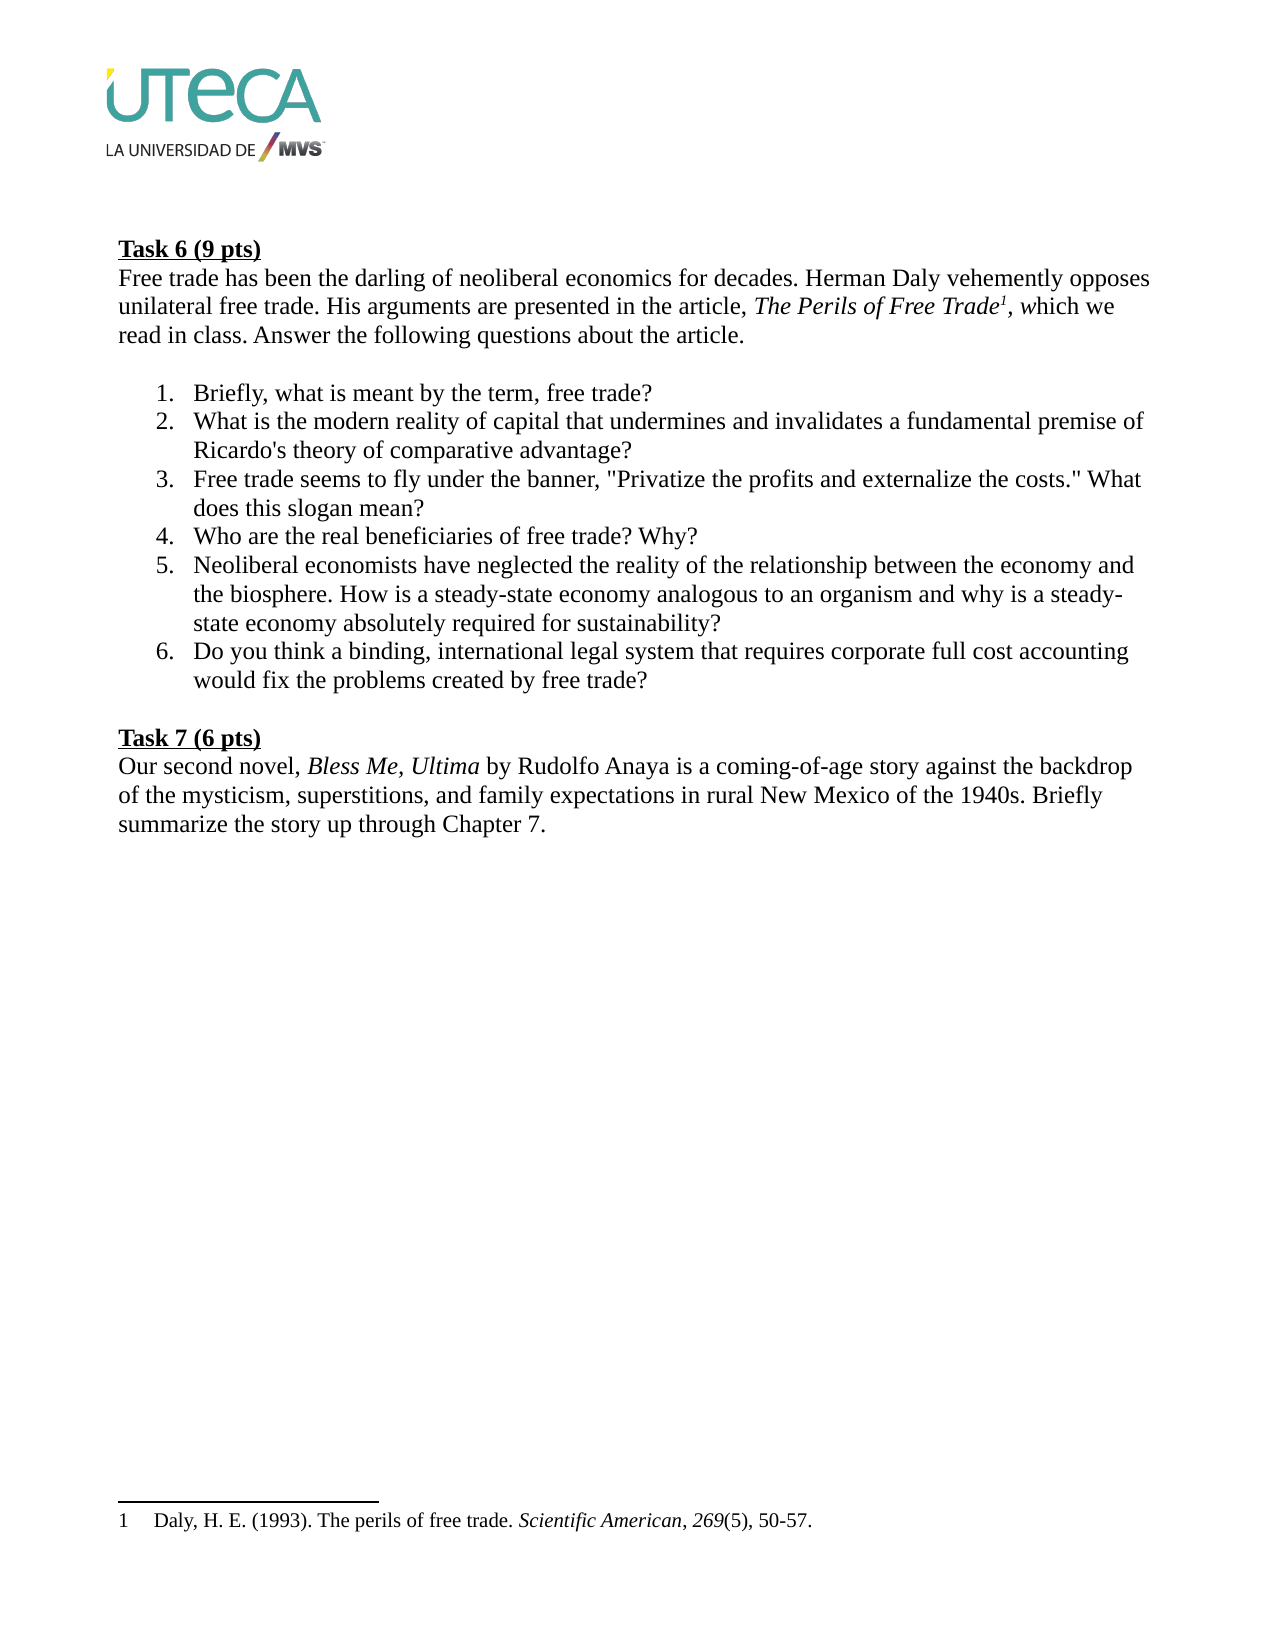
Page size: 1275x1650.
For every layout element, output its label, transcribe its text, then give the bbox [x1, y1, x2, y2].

list Do you think a binding, international legal system that requires corporate full cost accounting would fix the problems created by free trade? [156, 636, 1157, 694]
text Free trade has been the darling of neoliberal economics for decades. Herman Daly vehemently opposes unilateral free trade. His arguments are presented in the article, The Perils of Free Trade, which we read in class. Answer the following questions about the article. [118, 263, 1157, 349]
list Neoliberal economists have neglected the reality of the relationship between the economy and the biosphere. How is a steady-state economy analogous to an organism and why is a steady-state economy absolutely required for sustainability? [156, 550, 1157, 636]
list Briefly, what is meant by the term, free trade? [156, 378, 1157, 406]
list What is the modern reality of capital that undermines and invalidates a fundamental premise of Ricardo's theory of comparative advantage? [156, 406, 1157, 464]
picture [104, 64, 328, 166]
text Task 7 (6 pts) [118, 723, 1157, 751]
text Task 6 (9 pts) [118, 234, 1157, 263]
text Daly, H. E. (1993). The perils of free trade. Scientific American, 269(5), 50-57. [118, 1508, 1157, 1532]
list Who are the real beneficiaries of free trade? Why? [156, 521, 1157, 550]
list Free trade seems to fly under the banner, "Privatize the profits and externalize the costs." What does this slogan mean? [156, 464, 1157, 521]
text Our second novel, Bless Me, Ultima by Rudolfo Anaya is a coming-of-age story against the backdrop of the mysticism, superstitions, and family expectations in rural New Mexico of the 1940s. Briefly summarize the story up through Chapter 7. [118, 751, 1157, 838]
